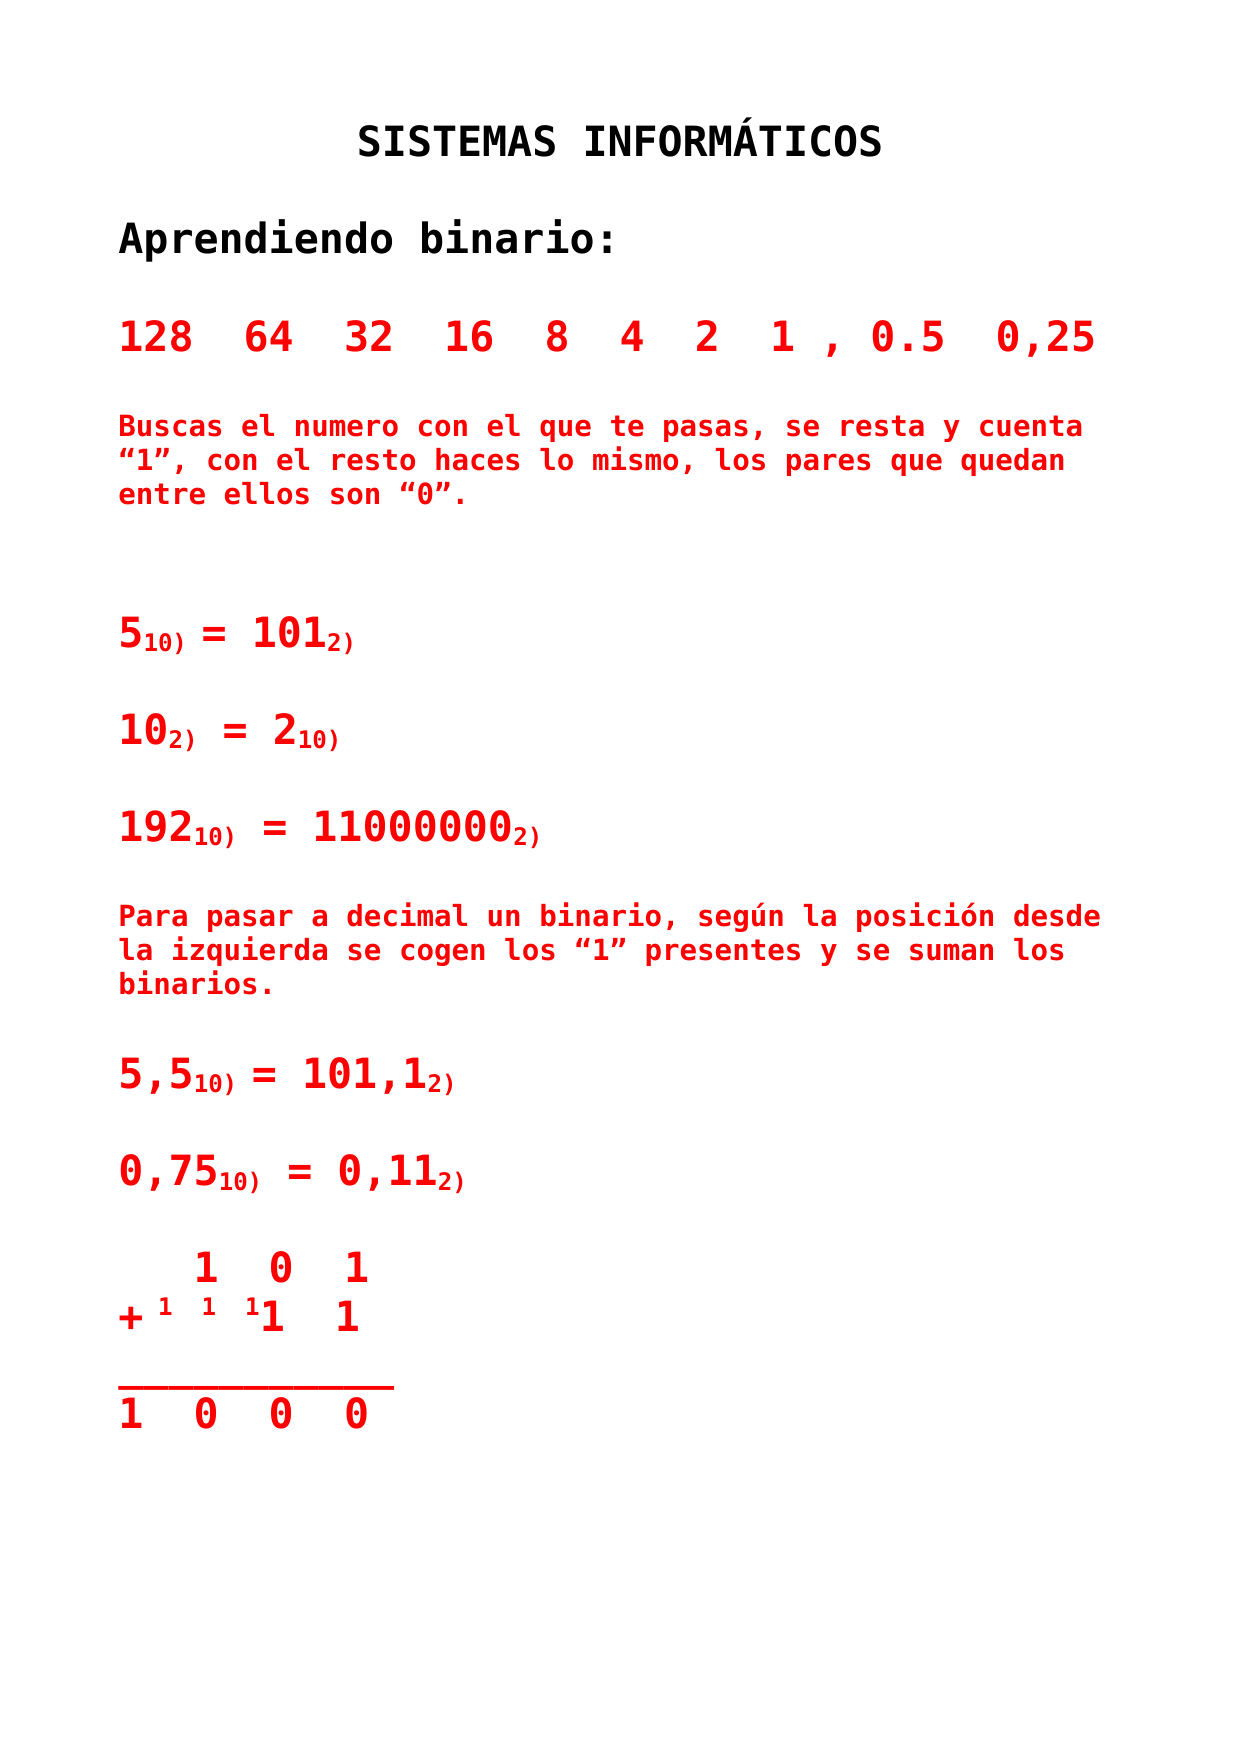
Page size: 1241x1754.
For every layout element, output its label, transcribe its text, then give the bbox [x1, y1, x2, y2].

text 5,510) = 101,12) [118, 1050, 1122, 1098]
text 1 0 0 0 [118, 1390, 1122, 1438]
text ___________ [118, 1341, 1122, 1390]
text 510) = 1012) [118, 608, 1122, 657]
text 128 64 32 16 8 4 2 1 , 0.5 0,25 [118, 312, 1122, 361]
text 0,7510) = 0,112) [118, 1147, 1122, 1196]
text + 1 1 11 1 [118, 1293, 1122, 1341]
text Buscas el numero con el que te pasas, se resta y cuenta “1”, con el resto haces lo mismo, los pares que quedan entre ellos son “0”. [118, 409, 1122, 511]
text SISTEMAS INFORMÁTICOS [118, 118, 1122, 167]
text 102) = 210) [118, 705, 1122, 754]
text Para pasar a decimal un binario, según la posición desde la izquierda se cogen los “1” presentes y se suman los binarios. [118, 899, 1122, 1001]
text 1 0 1 [118, 1244, 1122, 1293]
text 19210) = 110000002) [118, 802, 1122, 851]
text Aprendiendo binario: [118, 215, 1122, 264]
